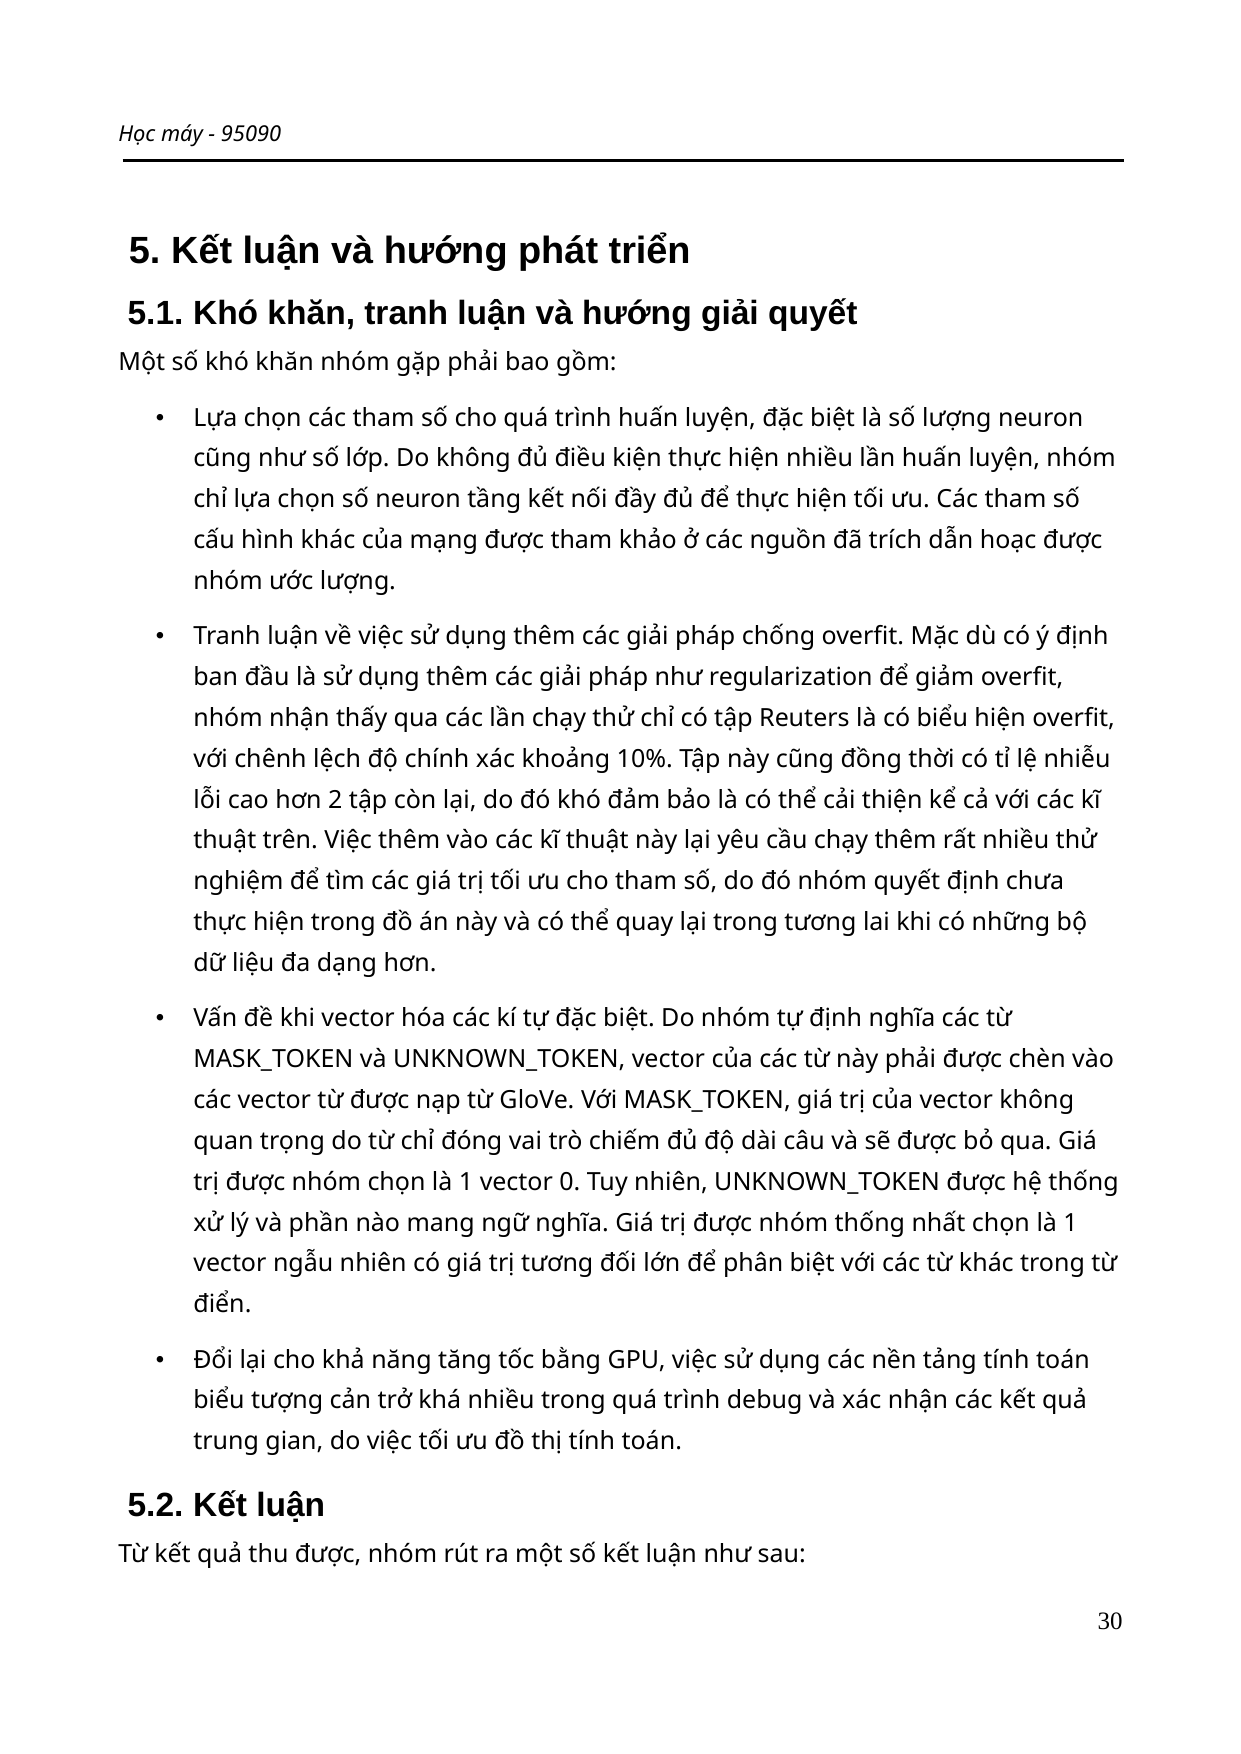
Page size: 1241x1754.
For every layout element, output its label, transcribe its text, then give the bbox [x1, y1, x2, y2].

subtitle Kết luận [118, 1484, 1122, 1523]
text Từ kết quả thu được, nhóm rút ra một số kết luận như sau: [118, 1536, 1122, 1570]
list Tranh luận về việc sử dụng thêm các giải pháp chống overfit. Mặc dù có ý định ban đầu là sử dụng thêm các giải pháp như regularization để giảm overfit, nhóm nhận thấy qua các lần chạy thử chỉ có tập Reuters là có biểu hiện overfit, với chênh lệch độ chính xác khoảng 10%. Tập này cũng đồng thời có tỉ lệ nhiễu lỗi cao hơn 2 tập còn lại, do đó khó đảm bảo là có thể cải thiện kể cả với các kĩ thuật trên. Việc thêm vào các kĩ thuật này lại yêu cầu chạy thêm rất nhiều thử nghiệm để tìm các giá trị tối ưu cho tham số, do đó nhóm quyết định chưa thực hiện trong đồ án này và có thể quay lại trong tương lai khi có những bộ dữ liệu đa dạng hơn. [156, 618, 1122, 979]
list Lựa chọn các tham số cho quá trình huấn luyện, đặc biệt là số lượng neuron cũng như số lớp. Do không đủ điều kiện thực hiện nhiều lần huấn luyện, nhóm chỉ lựa chọn số neuron tầng kết nối đầy đủ để thực hiện tối ưu. Các tham số cấu hình khác của mạng được tham khảo ở các nguồn đã trích dẫn hoạc được nhóm ước lượng. [156, 399, 1122, 597]
subtitle Khó khăn, tranh luận và hướng giải quyết [118, 293, 1122, 331]
list Vấn đề khi vector hóa các kí tự đặc biệt. Do nhóm tự định nghĩa các từ MASK_TOKEN và UNKNOWN_TOKEN, vector của các từ này phải được chèn vào các vector từ được nạp từ GloVe. Với MASK_TOKEN, giá trị của vector không quan trọng do từ chỉ đóng vai trò chiếm đủ độ dài câu và sẽ được bỏ qua. Giá trị được nhóm chọn là 1 vector 0. Tuy nhiên, UNKNOWN_TOKEN được hệ thống xử lý và phần nào mang ngữ nghĩa. Giá trị được nhóm thống nhất chọn là 1 vector ngẫu nhiên có giá trị tương đối lớn để phân biệt với các từ khác trong từ điển. [156, 1000, 1122, 1320]
subtitle Kết luận và hướng phát triển [118, 228, 1122, 272]
text Một số khó khăn nhóm gặp phải bao gồm: [118, 344, 1122, 378]
list Đổi lại cho khả năng tăng tốc bằng GPU, việc sử dụng các nền tảng tính toán biểu tượng cản trở khá nhiều trong quá trình debug và xác nhận các kết quả trung gian, do việc tối ưu đồ thị tính toán. [156, 1341, 1122, 1457]
